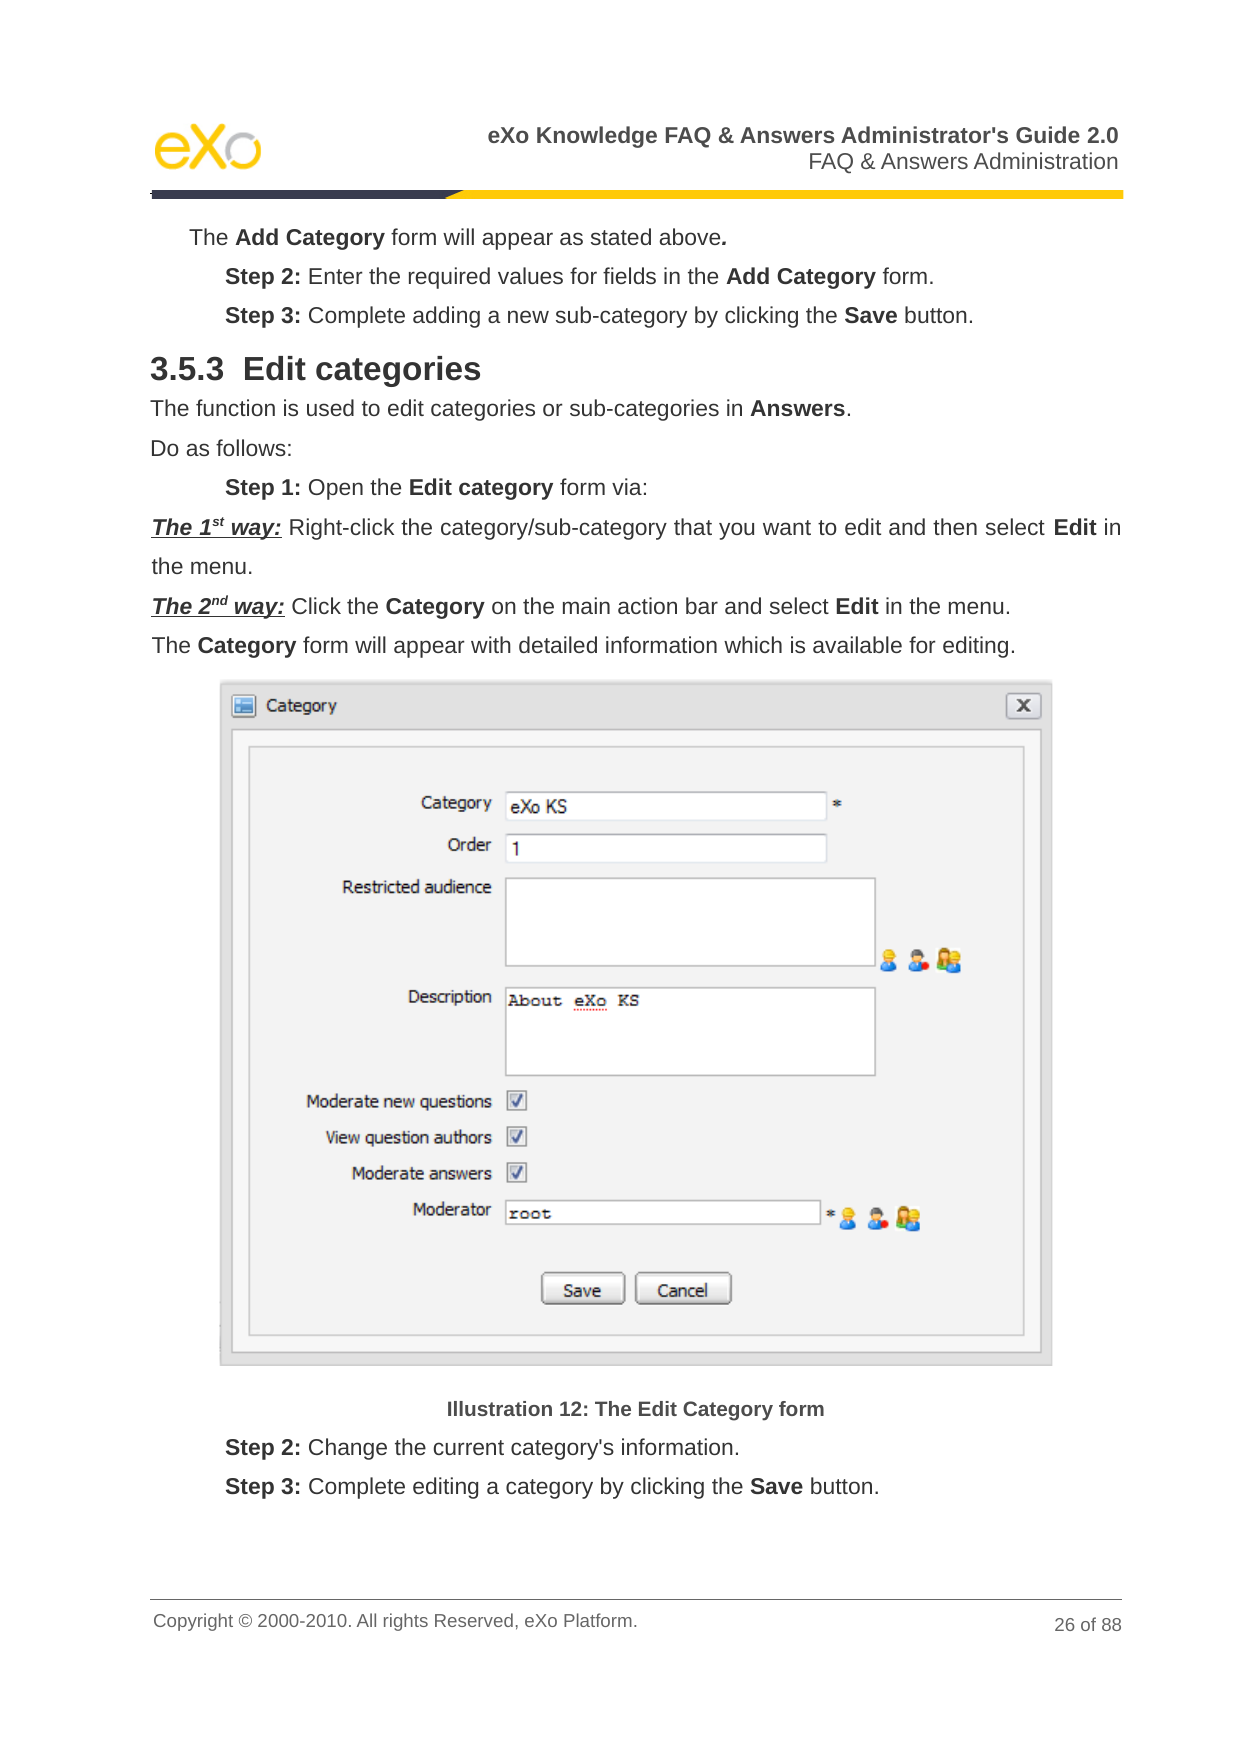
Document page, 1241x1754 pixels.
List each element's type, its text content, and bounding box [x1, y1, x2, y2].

list Step 2: Change the current category's information. [187, 672, 1122, 1460]
list The 1st way: Right-click the category/sub-category that you want to edit and then select Edit in the menu. [114, 514, 1122, 580]
picture [219, 679, 1053, 1366]
subtitle Edit categories [150, 349, 1122, 388]
list Step 2: Enter the required values for fields in the Add Category form. [187, 263, 1122, 289]
list The 2nd way: Click the Category on the main action bar and select Edit in the menu. [114, 593, 1122, 619]
text Do as follows: [150, 435, 1122, 461]
text The function is used to edit categories or sub-categories in Answers. [150, 395, 1122, 422]
picture [155, 123, 262, 170]
picture [151, 190, 1124, 199]
list Step 1: Open the Edit category form via: [187, 474, 1122, 501]
list Illustration 12: The Edit Category form [207, 747, 1064, 1421]
list Step 3: Complete editing a category by clicking the Save button. [187, 1473, 1122, 1499]
list The Add Category form will appear as stated above. [151, 223, 1122, 250]
list Step 3: Complete adding a new sub-category by clicking the Save button. [187, 302, 1122, 329]
list The Category form will appear with detailed information which is available for editing. [114, 632, 1122, 659]
